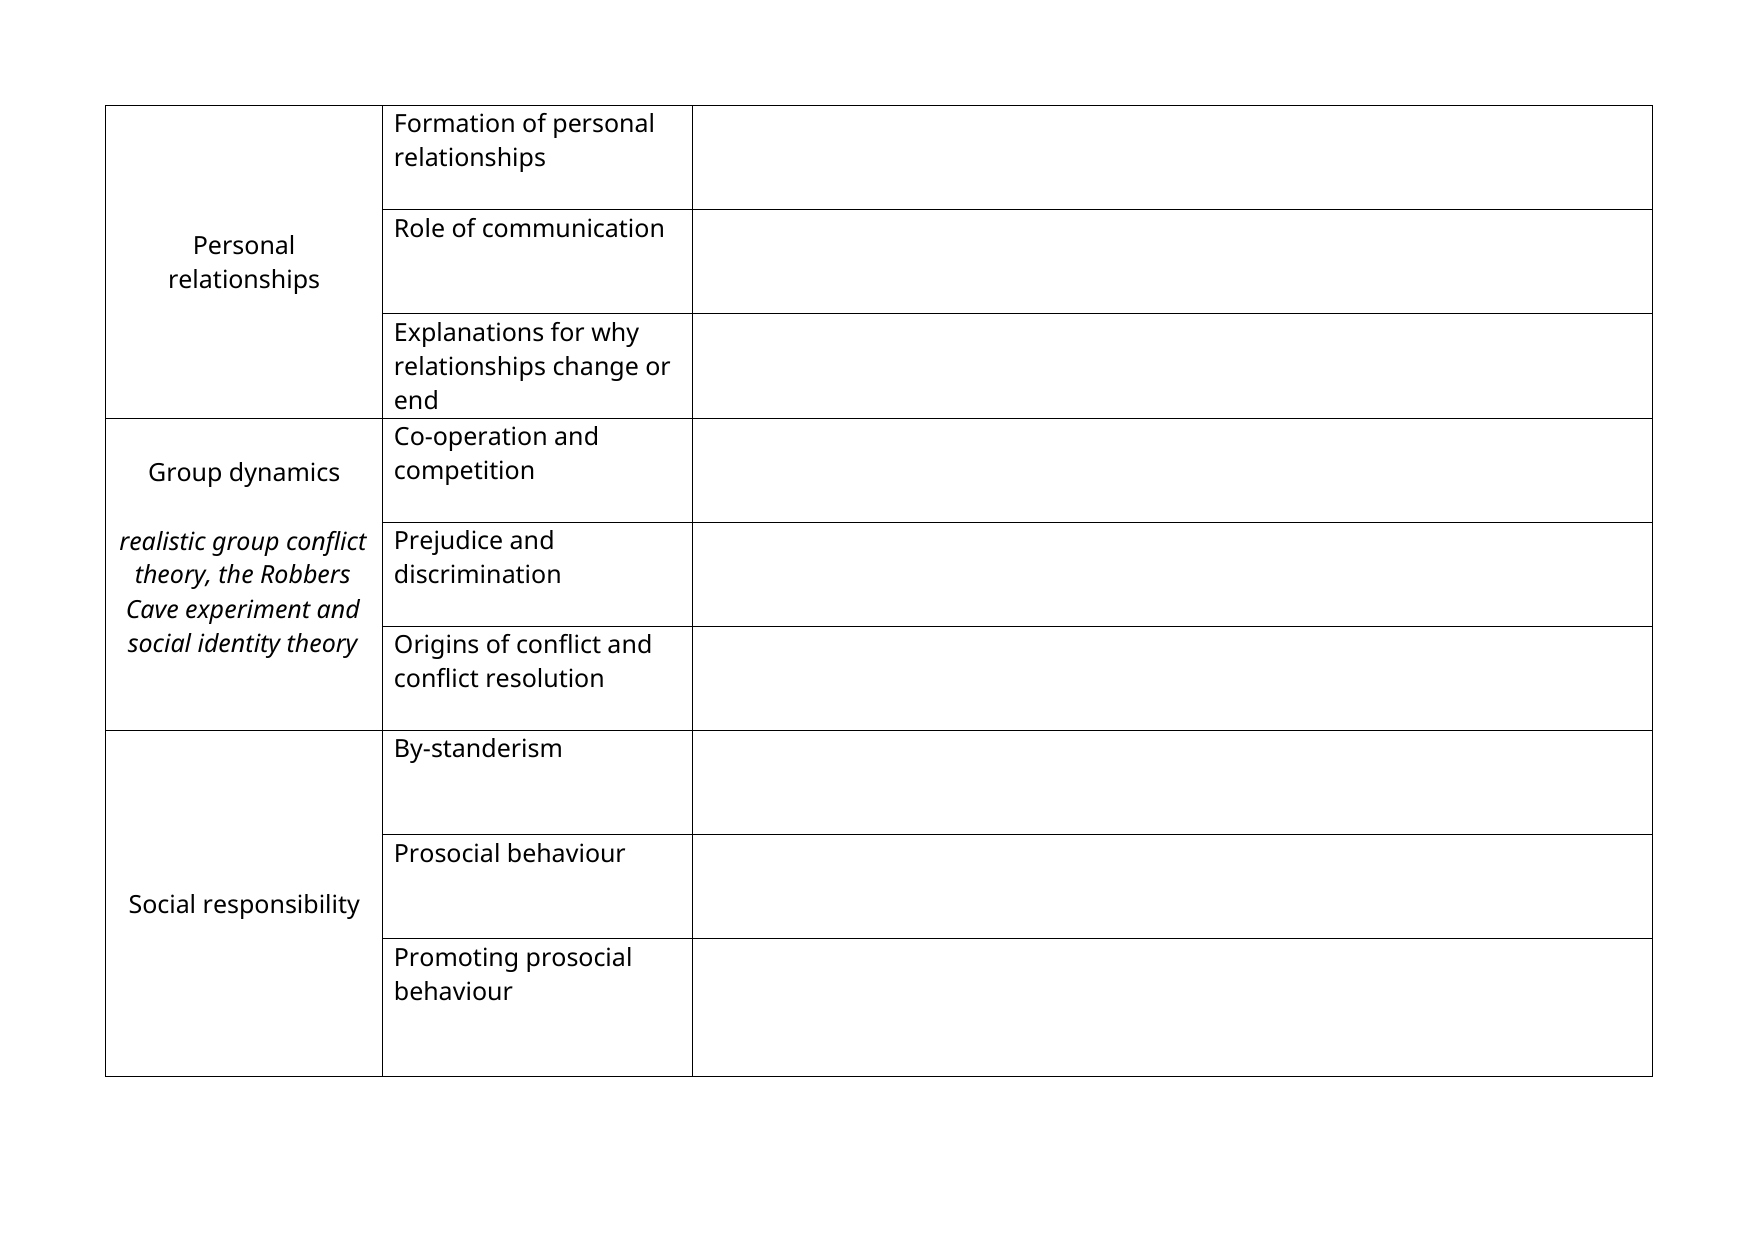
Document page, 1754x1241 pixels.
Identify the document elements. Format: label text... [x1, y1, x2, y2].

table_cell [693, 210, 1652, 313]
table_cell [693, 419, 1652, 522]
table_cell Prejudice and discrimination [383, 523, 692, 626]
table_cell Prosocial behaviour [383, 835, 692, 938]
table_cell Origins of conflict and conflict resolution [383, 627, 692, 730]
table_cell Explanations for why relationships change or end [383, 314, 692, 417]
table_cell [693, 835, 1652, 938]
table_cell Co-operation and competition [383, 419, 692, 522]
table_cell [693, 314, 1652, 417]
table_cell Formation of personal relationships [383, 106, 692, 209]
table_cell Promoting prosocial behaviour [383, 939, 692, 1076]
table_cell [693, 523, 1652, 626]
table_cell Personal relationships [106, 106, 382, 417]
table_cell Group dynamics realistic group conflict theory, the Robbers Cave experiment and social identity theory [106, 419, 382, 730]
table_cell [693, 106, 1652, 209]
table_cell Social responsibility [106, 731, 382, 1076]
table_cell Role of communication [383, 210, 692, 313]
table_cell By-standerism [383, 731, 692, 834]
table_cell [693, 731, 1652, 834]
table_cell [693, 627, 1652, 730]
table_cell [693, 939, 1652, 1076]
